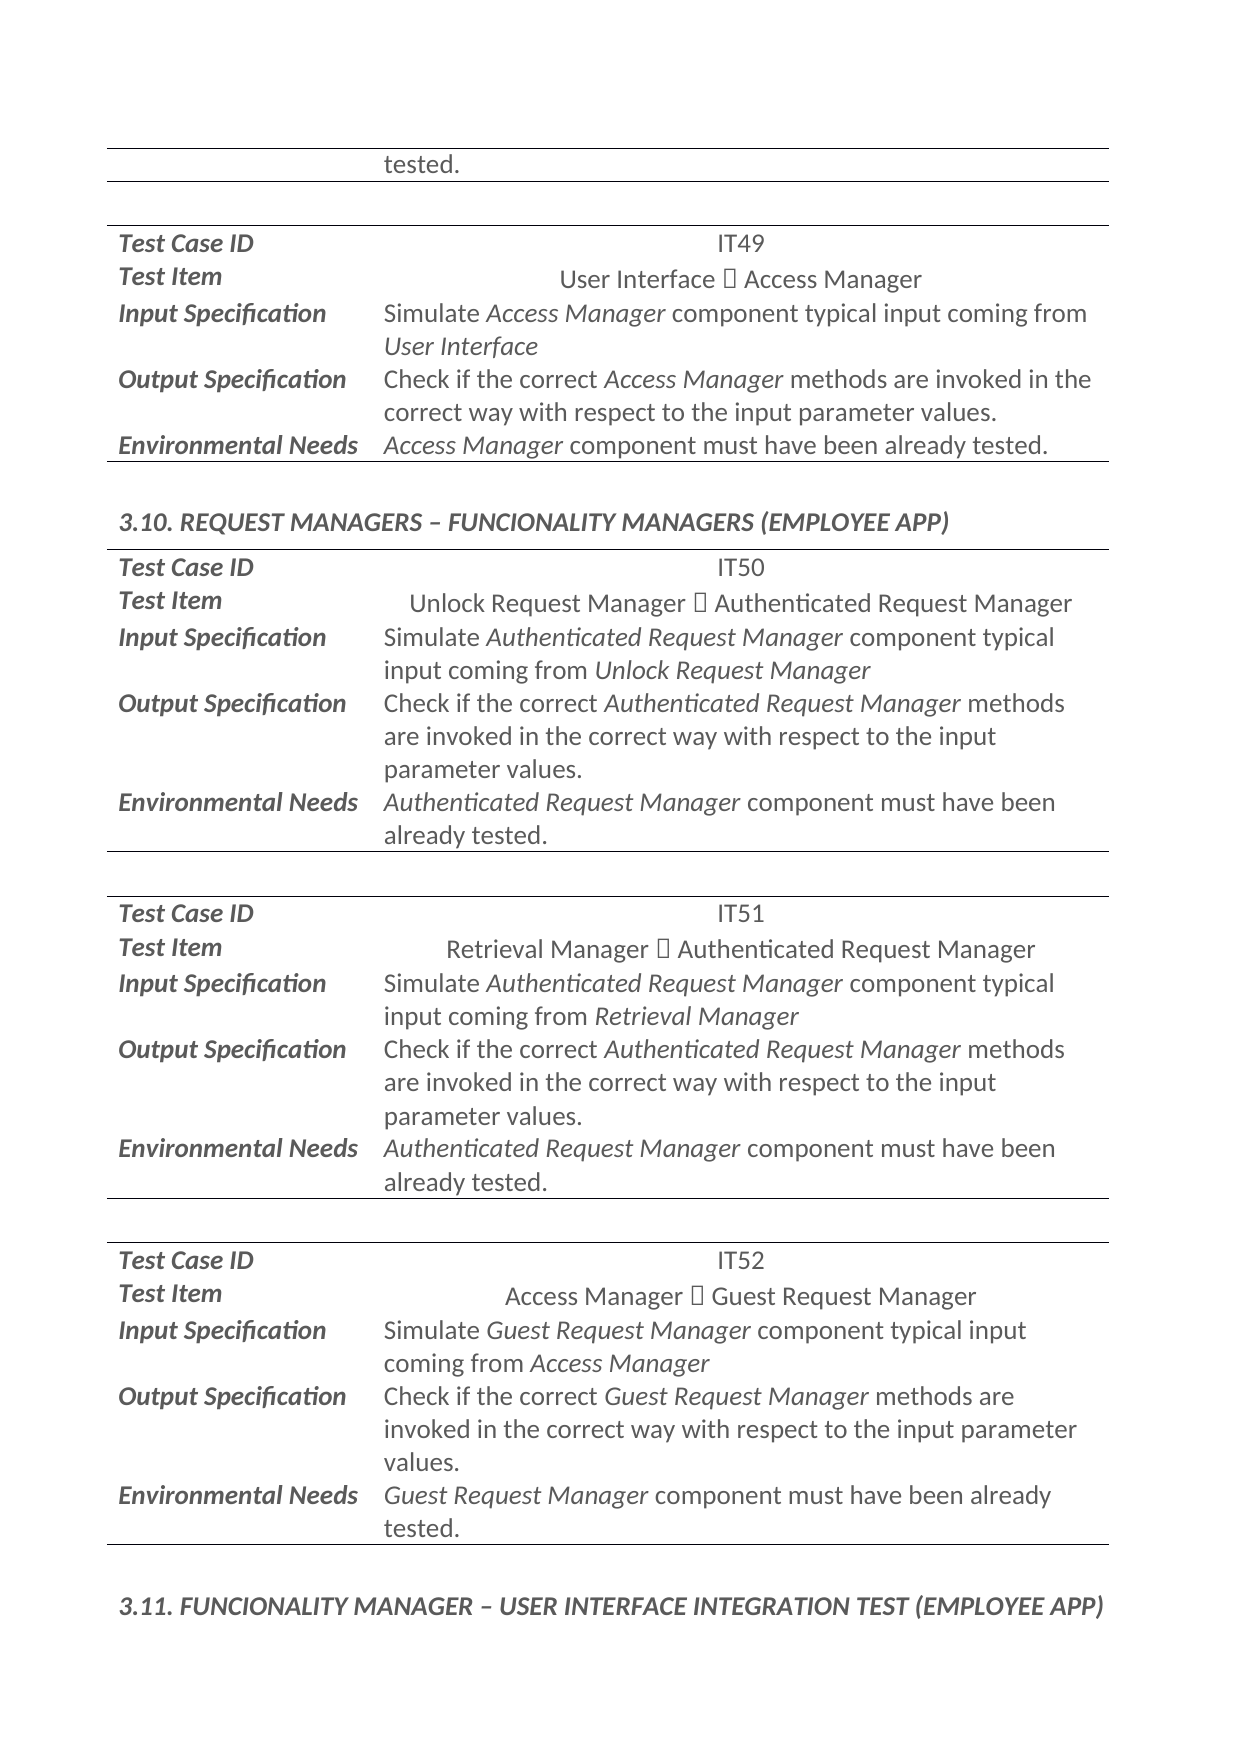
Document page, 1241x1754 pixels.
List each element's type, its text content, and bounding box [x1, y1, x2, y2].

table_cell Environmental Needs [107, 1132, 372, 1198]
table_cell Test Item [107, 930, 372, 967]
table_header Test Case ID [107, 1243, 372, 1276]
table_cell Check if the correct Guest Request Manager methods are invoked in the correct way with respect to the input parameter values. [373, 1379, 1109, 1478]
table_cell Environmental Needs [107, 1478, 372, 1544]
table_cell Test Item [107, 259, 372, 296]
table_cell Authenticated Request Manager component must have been already tested. [373, 785, 1109, 851]
table_cell Authenticated Request Manager component must have been already tested. [373, 1132, 1109, 1198]
subtitle 3.11. FUNCIONALITY MANAGER – USER INTERFACE INTEGRATION TEST (EMPLOYEE APP) [118, 1589, 1122, 1622]
table_cell Environmental Needs [107, 785, 372, 851]
table_cell Output Specification [107, 1033, 372, 1132]
table_cell User Interface  Access Manager [373, 259, 1109, 296]
table_cell Access Manager  Guest Request Manager [373, 1276, 1109, 1313]
table_header Test Case ID [107, 226, 372, 259]
table_header IT50 [373, 550, 1109, 583]
table_header IT52 [373, 1243, 1109, 1276]
table_cell Simulate Authenticated Request Manager component typical input coming from Retrieval Manager [373, 967, 1109, 1033]
table_cell Input Specification [107, 296, 372, 362]
table_cell Unlock Request Manager  Authenticated Request Manager [373, 583, 1109, 620]
table_header Test Case ID [107, 550, 372, 583]
table_cell Retrieval Manager  Authenticated Request Manager [373, 930, 1109, 967]
table_header IT49 [373, 226, 1109, 259]
table_cell Check if the correct Authenticated Request Manager methods are invoked in the correct way with respect to the input parameter values. [373, 686, 1109, 785]
table_cell Simulate Access Manager component typical input coming from User Interface [373, 296, 1109, 362]
table_cell Check if the correct Access Manager methods are invoked in the correct way with respect to the input parameter values. [373, 362, 1109, 428]
table_cell Input Specification [107, 967, 372, 1033]
table_cell Output Specification [107, 686, 372, 785]
table_cell Input Specification [107, 620, 372, 686]
table_cell tested. [373, 149, 1109, 181]
table_cell [107, 149, 372, 181]
table_cell Test Item [107, 583, 372, 620]
table_cell Simulate Guest Request Manager component typical input coming from Access Manager [373, 1313, 1109, 1379]
table_cell Guest Request Manager component must have been already tested. [373, 1478, 1109, 1544]
table_cell Access Manager component must have been already tested. [373, 428, 1109, 461]
table_cell Output Specification [107, 1379, 372, 1478]
table_cell Input Specification [107, 1313, 372, 1379]
table_header IT51 [373, 897, 1109, 930]
table_cell Environmental Needs [107, 428, 372, 461]
table_cell Check if the correct Authenticated Request Manager methods are invoked in the correct way with respect to the input parameter values. [373, 1033, 1109, 1132]
table_cell Test Item [107, 1276, 372, 1313]
table_cell Simulate Authenticated Request Manager component typical input coming from Unlock Request Manager [373, 620, 1109, 686]
table_header Test Case ID [107, 897, 372, 930]
table_cell Output Specification [107, 362, 372, 428]
subtitle 3.10. REQUEST MANAGERS – FUNCIONALITY MANAGERS (EMPLOYEE APP) [118, 506, 1122, 539]
